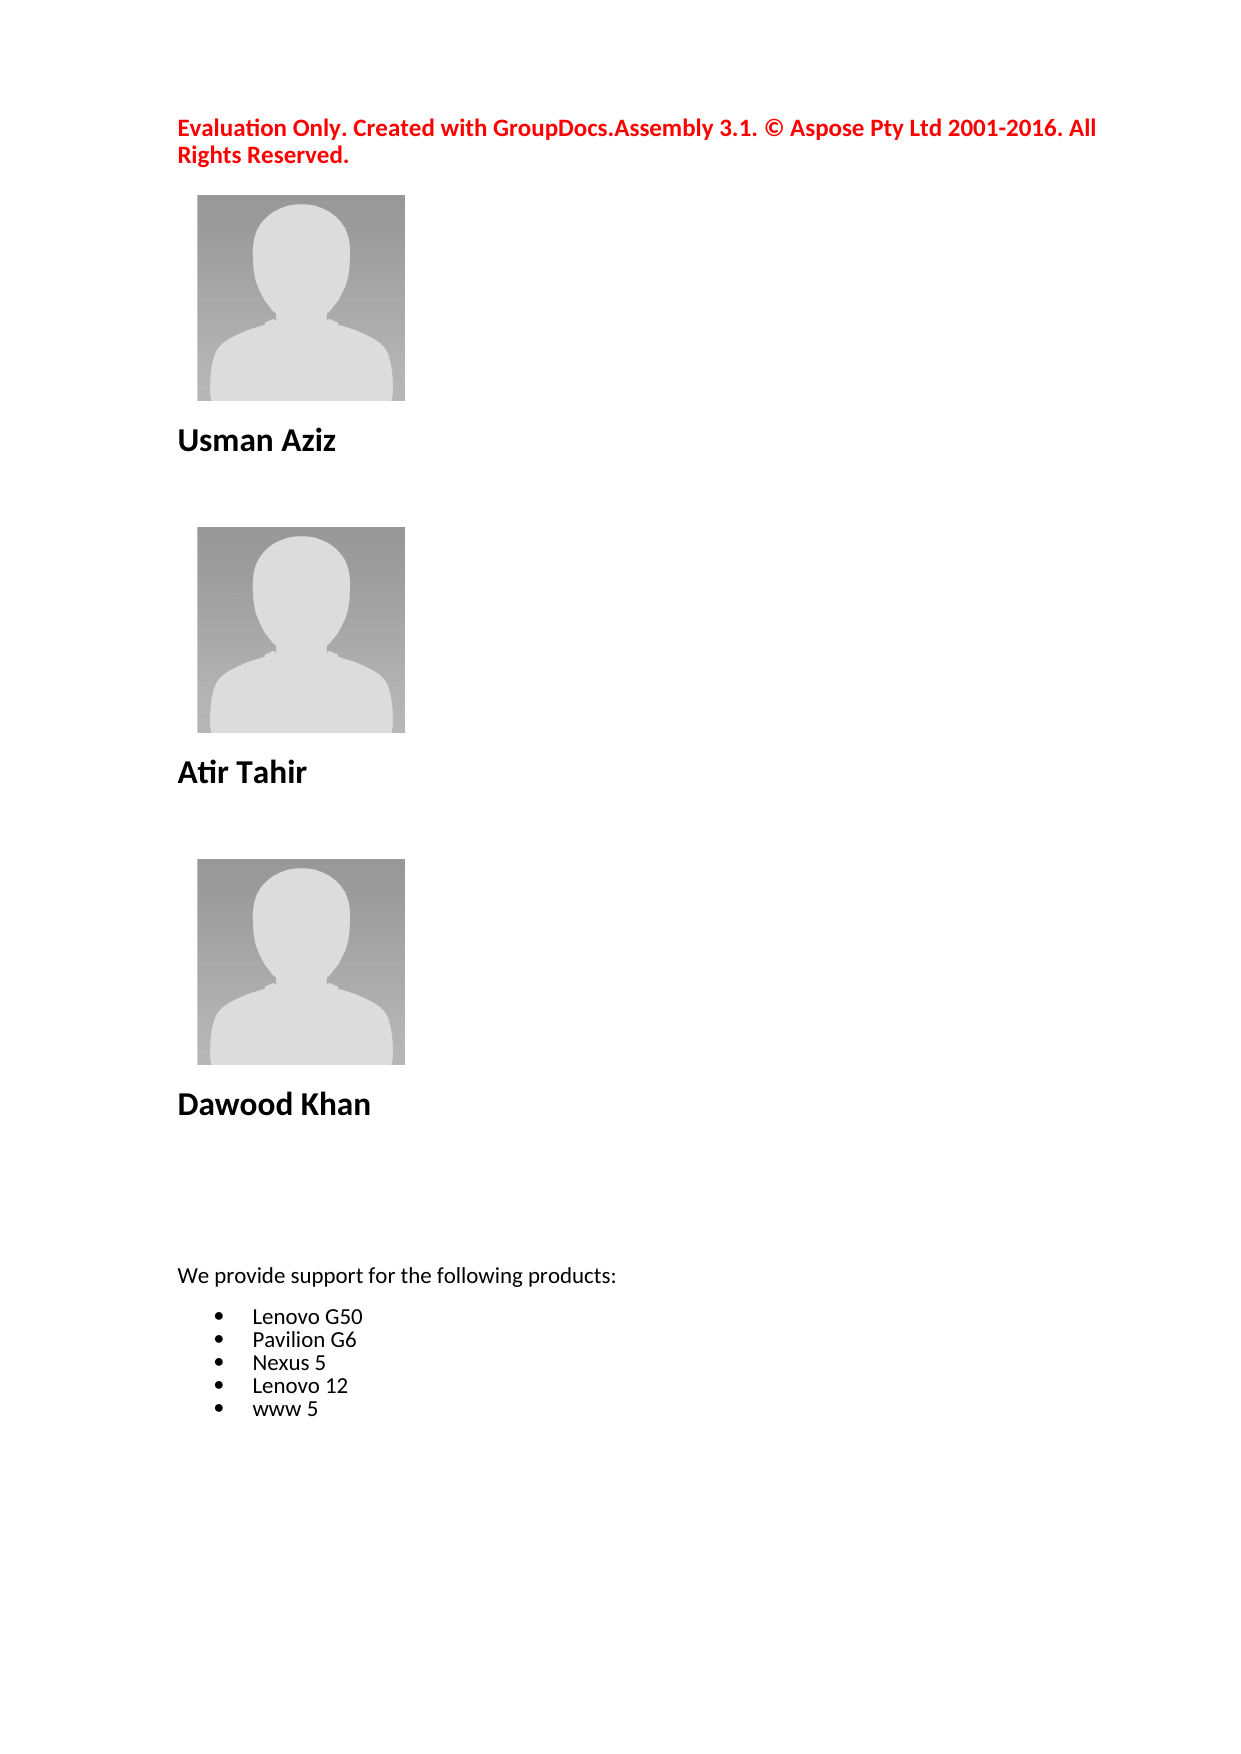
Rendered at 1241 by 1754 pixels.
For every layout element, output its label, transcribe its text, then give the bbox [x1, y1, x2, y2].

text We provide support for the following products: [177, 1266, 1152, 1289]
text Atir Tahir [177, 759, 1152, 792]
list Nexus 5 [215, 1353, 1152, 1376]
list Pavilion G6 [215, 1330, 1152, 1353]
list Lenovo G50 [215, 1307, 1152, 1330]
text Evaluation Only. Created with GroupDocs.Assembly 3.1. © Aspose Pty Ltd 2001-2016. All Rights Reserved. [177, 118, 1152, 170]
picture [197, 195, 405, 401]
picture [197, 859, 405, 1065]
text Dawood Khan [177, 1091, 1152, 1124]
list www 5 [215, 1399, 1152, 1422]
picture [197, 527, 405, 733]
text Usman Aziz [177, 427, 1152, 460]
list Lenovo 12 [215, 1376, 1152, 1399]
